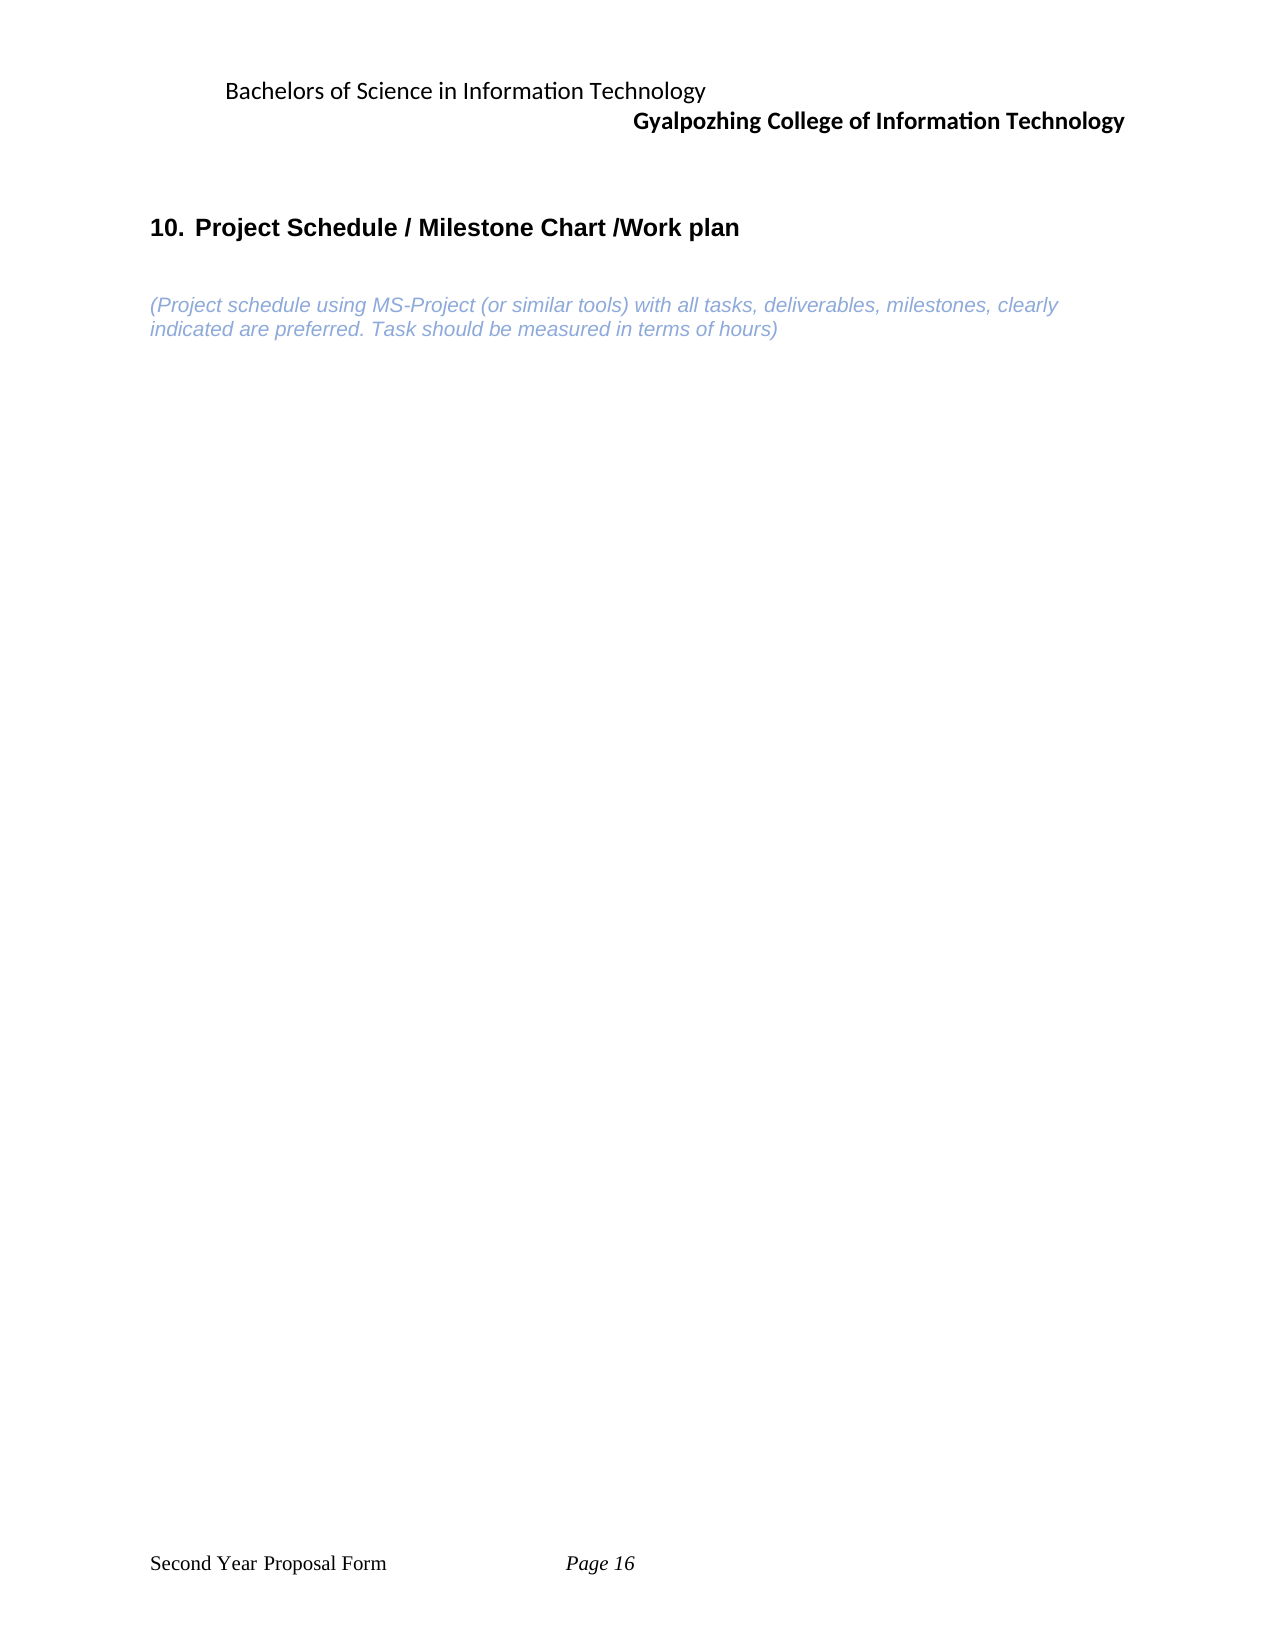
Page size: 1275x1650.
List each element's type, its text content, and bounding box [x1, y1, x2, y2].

subtitle 10. Project Schedule / Milestone Chart /Work plan [150, 212, 1125, 241]
text (Project schedule using MS-Project (or similar tools) with all tasks, deliverables, milestones, clearly indicated are preferred. Task should be measured in terms of hours) [150, 293, 1125, 341]
